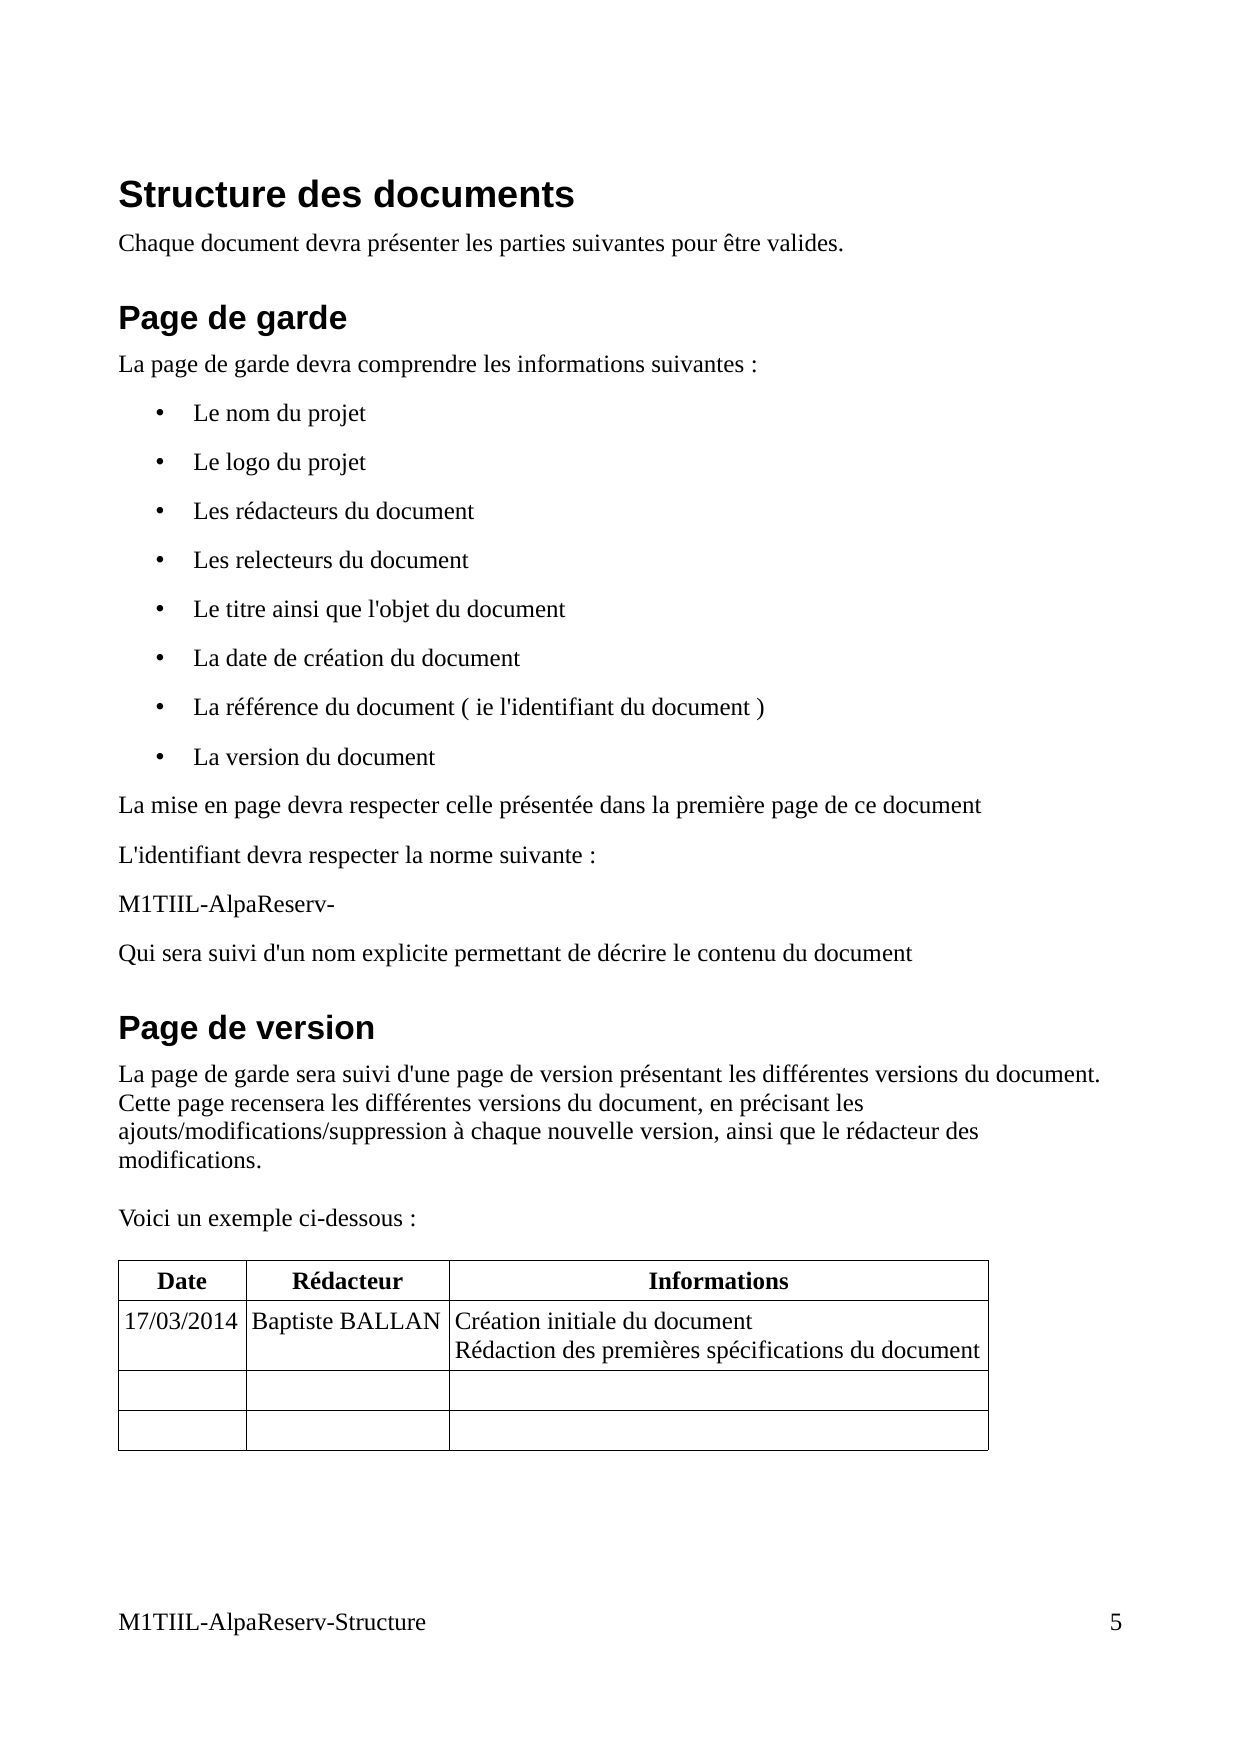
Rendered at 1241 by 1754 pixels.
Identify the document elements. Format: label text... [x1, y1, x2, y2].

list Les rédacteurs du document [156, 496, 1122, 525]
list Le titre ainsi que l'objet du document [156, 594, 1122, 623]
list Le nom du projet [156, 398, 1122, 427]
table_header Informations [450, 1261, 988, 1300]
table_cell [119, 1371, 246, 1410]
text Voici un exemple ci-dessous : [118, 1203, 1122, 1231]
list La version du document [156, 742, 1122, 770]
table_cell [119, 1411, 246, 1450]
list Le logo du projet [156, 447, 1122, 476]
list La référence du document ( ie l'identifiant du document ) [156, 692, 1122, 721]
table_cell [247, 1371, 449, 1410]
list Les relecteurs du document [156, 545, 1122, 574]
text La page de garde devra comprendre les informations suivantes : [118, 349, 1122, 378]
text La mise en page devra respecter celle présentée dans la première page de ce document [118, 791, 1122, 819]
text La page de garde sera suivi d'une page de version présentant les différentes versions du document. Cette page recensera les différentes versions du document, en précisant les ajouts/modifications/suppression à chaque nouvelle version, ainsi que le rédacteur des modifications. [118, 1059, 1122, 1174]
subtitle Page de version [118, 1008, 1122, 1046]
text M1TIIL-AlpaReserv- [118, 889, 1122, 917]
text Qui sera suivi d'un nom explicite permettant de décrire le contenu du document [118, 938, 1122, 967]
table_cell [450, 1411, 988, 1450]
table_cell Baptiste BALLAN [247, 1301, 449, 1369]
text L'identifiant devra respecter la norme suivante : [118, 840, 1122, 868]
table_cell Création initiale du document Rédaction des premières spécifications du document [450, 1301, 988, 1369]
subtitle Structure des documents [118, 172, 1122, 216]
table_cell [247, 1411, 449, 1450]
text Chaque document devra présenter les parties suivantes pour être valides. [118, 228, 1122, 257]
table_header Date [119, 1261, 246, 1300]
table_cell 17/03/2014 [119, 1301, 246, 1369]
table_header Rédacteur [247, 1261, 449, 1300]
subtitle Page de garde [118, 298, 1122, 337]
table_cell [450, 1371, 988, 1410]
list La date de création du document [156, 643, 1122, 672]
